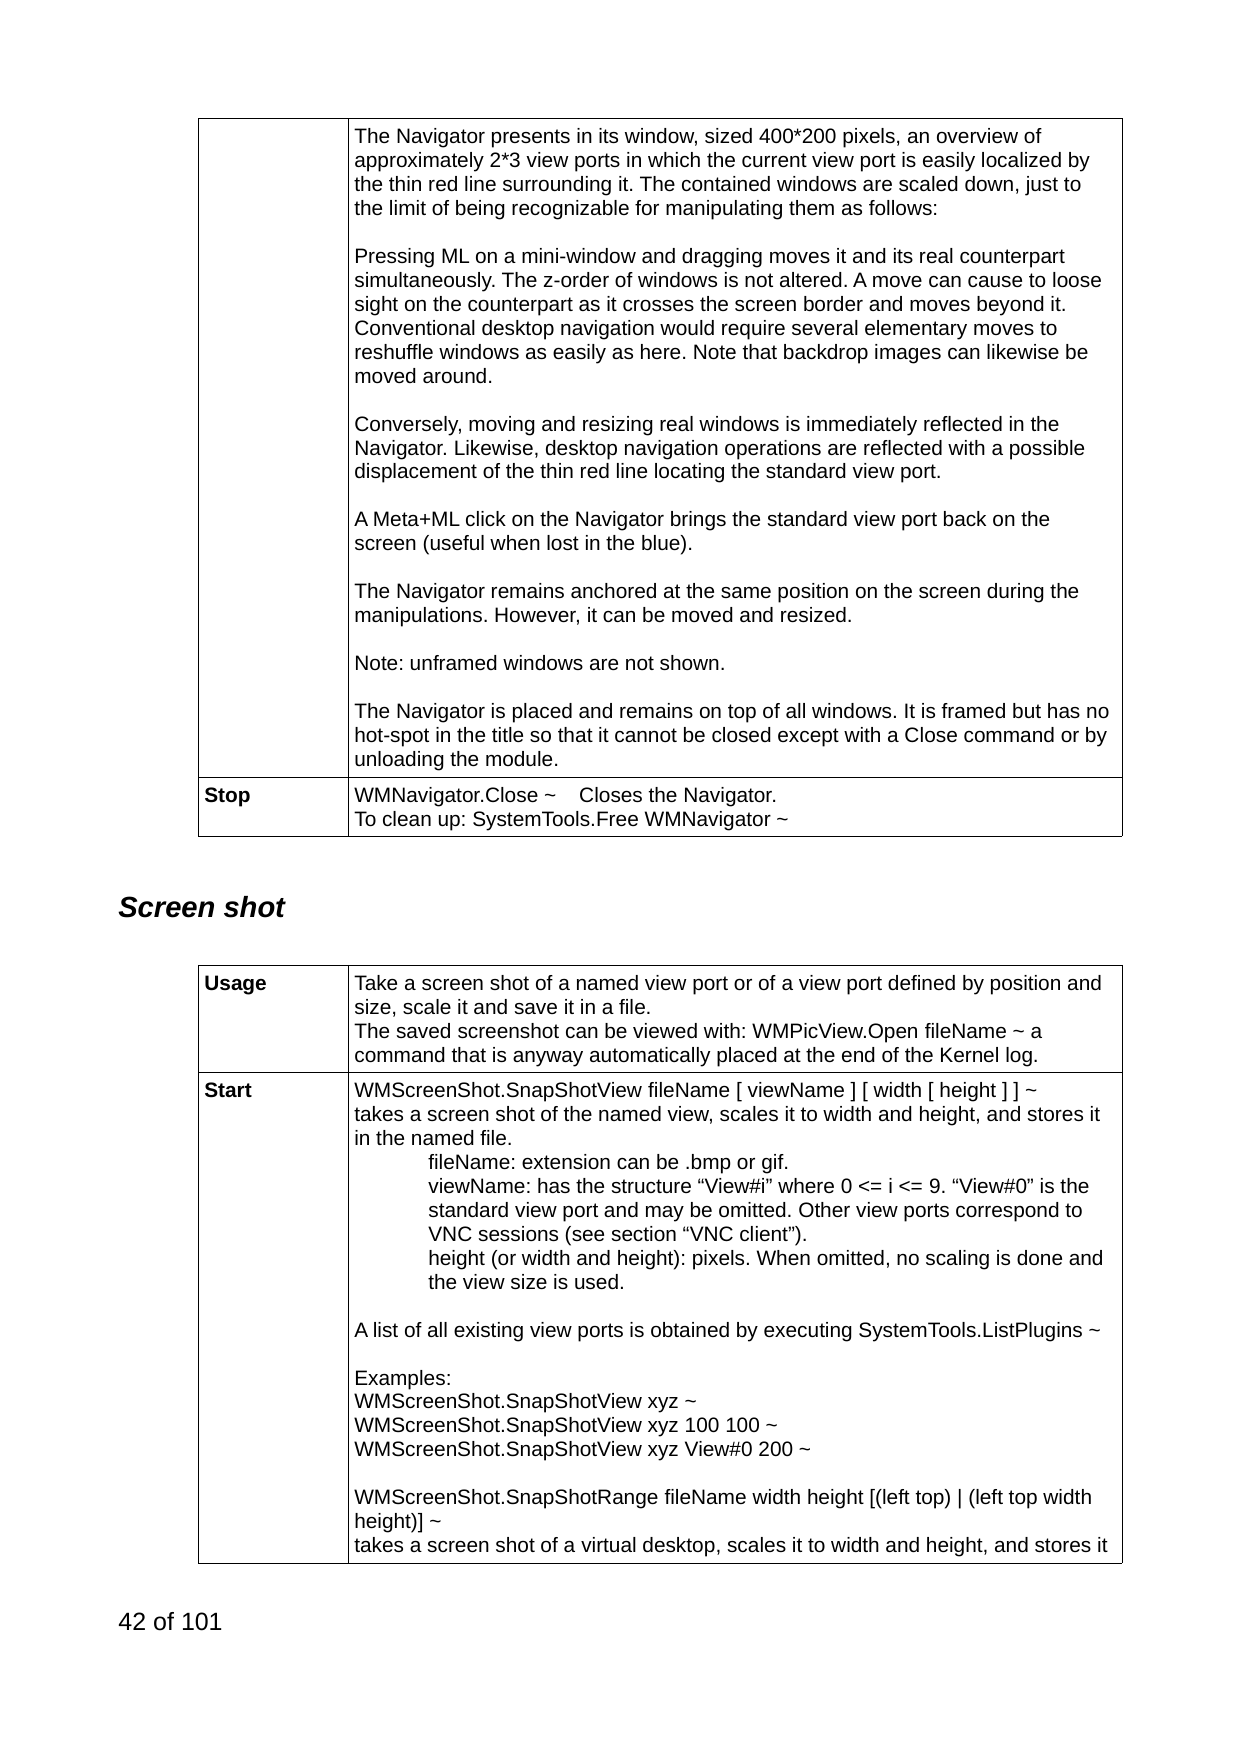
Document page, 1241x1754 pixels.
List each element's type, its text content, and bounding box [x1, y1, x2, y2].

table_cell Stop [199, 778, 348, 836]
table_cell The Navigator presents in its window, sized 400*200 pixels, an overview of approximately 2*3 view ports in which the current view port is easily localized by the thin red line surrounding it. The contained windows are scaled down, just to the limit of being recognizable for manipulating them as follows: Pressing ML on a mini-window and dragging moves it and its real counterpart simultaneously. The z-order of windows is not altered. A move can cause to loose sight on the counterpart as it crosses the screen border and moves beyond it. Conventional desktop navigation would require several elementary moves to reshuffle windows as easily as here. Note that backdrop images can likewise be moved around. Conversely, moving and resizing real windows is immediately reflected in the Navigator. Likewise, desktop navigation operations are reflected with a possible displacement of the thin red line locating the standard view port. A Meta+ML click on the Navigator brings the standard view port back on the screen (useful when lost in the blue). The Navigator remains anchored at the same position on the screen during the manipulations. However, it can be moved and resized. Note: unframed windows are not shown. The Navigator is placed and remains on top of all windows. It is framed but has no hot-spot in the title so that it cannot be closed except with a Close command or by unloading the module. [349, 119, 1122, 777]
table_cell [199, 119, 348, 777]
table_cell Start [199, 1073, 348, 1563]
table_header Usage [199, 966, 348, 1072]
subtitle Screen shot [118, 890, 1122, 923]
table_header Take a screen shot of a named view port or of a view port defined by position and size, scale it and save it in a file. The saved screenshot can be viewed with: WMPicView.Open fileName ~ a command that is anyway automatically placed at the end of the Kernel log. [349, 966, 1122, 1072]
table_cell WMNavigator.Close ~ Closes the Navigator. To clean up: SystemTools.Free WMNavigator ~ [349, 778, 1122, 836]
table_cell WMScreenShot.SnapShotView fileName [ viewName ] [ width [ height ] ] ~ takes a screen shot of the named view, scales it to width and height, and stores it in the named file. fileName: extension can be .bmp or gif. viewName: has the structure “View#i” where 0 <= i <= 9. “View#0” is the standard view port and may be omitted. Other view ports correspond to VNC sessions (see section “VNC client”). height (or width and height): pixels. When omitted, no scaling is done and the view size is used. A list of all existing view ports is obtained by executing SystemTools.ListPlugins ~ Examples: WMScreenShot.SnapShotView xyz ~ WMScreenShot.SnapShotView xyz 100 100 ~ WMScreenShot.SnapShotView xyz View#0 200 ~ WMScreenShot.SnapShotRange fileName width height [(left top) | (left top width height)] ~ takes a screen shot of a virtual desktop, scales it to width and height, and stores it [349, 1073, 1122, 1563]
